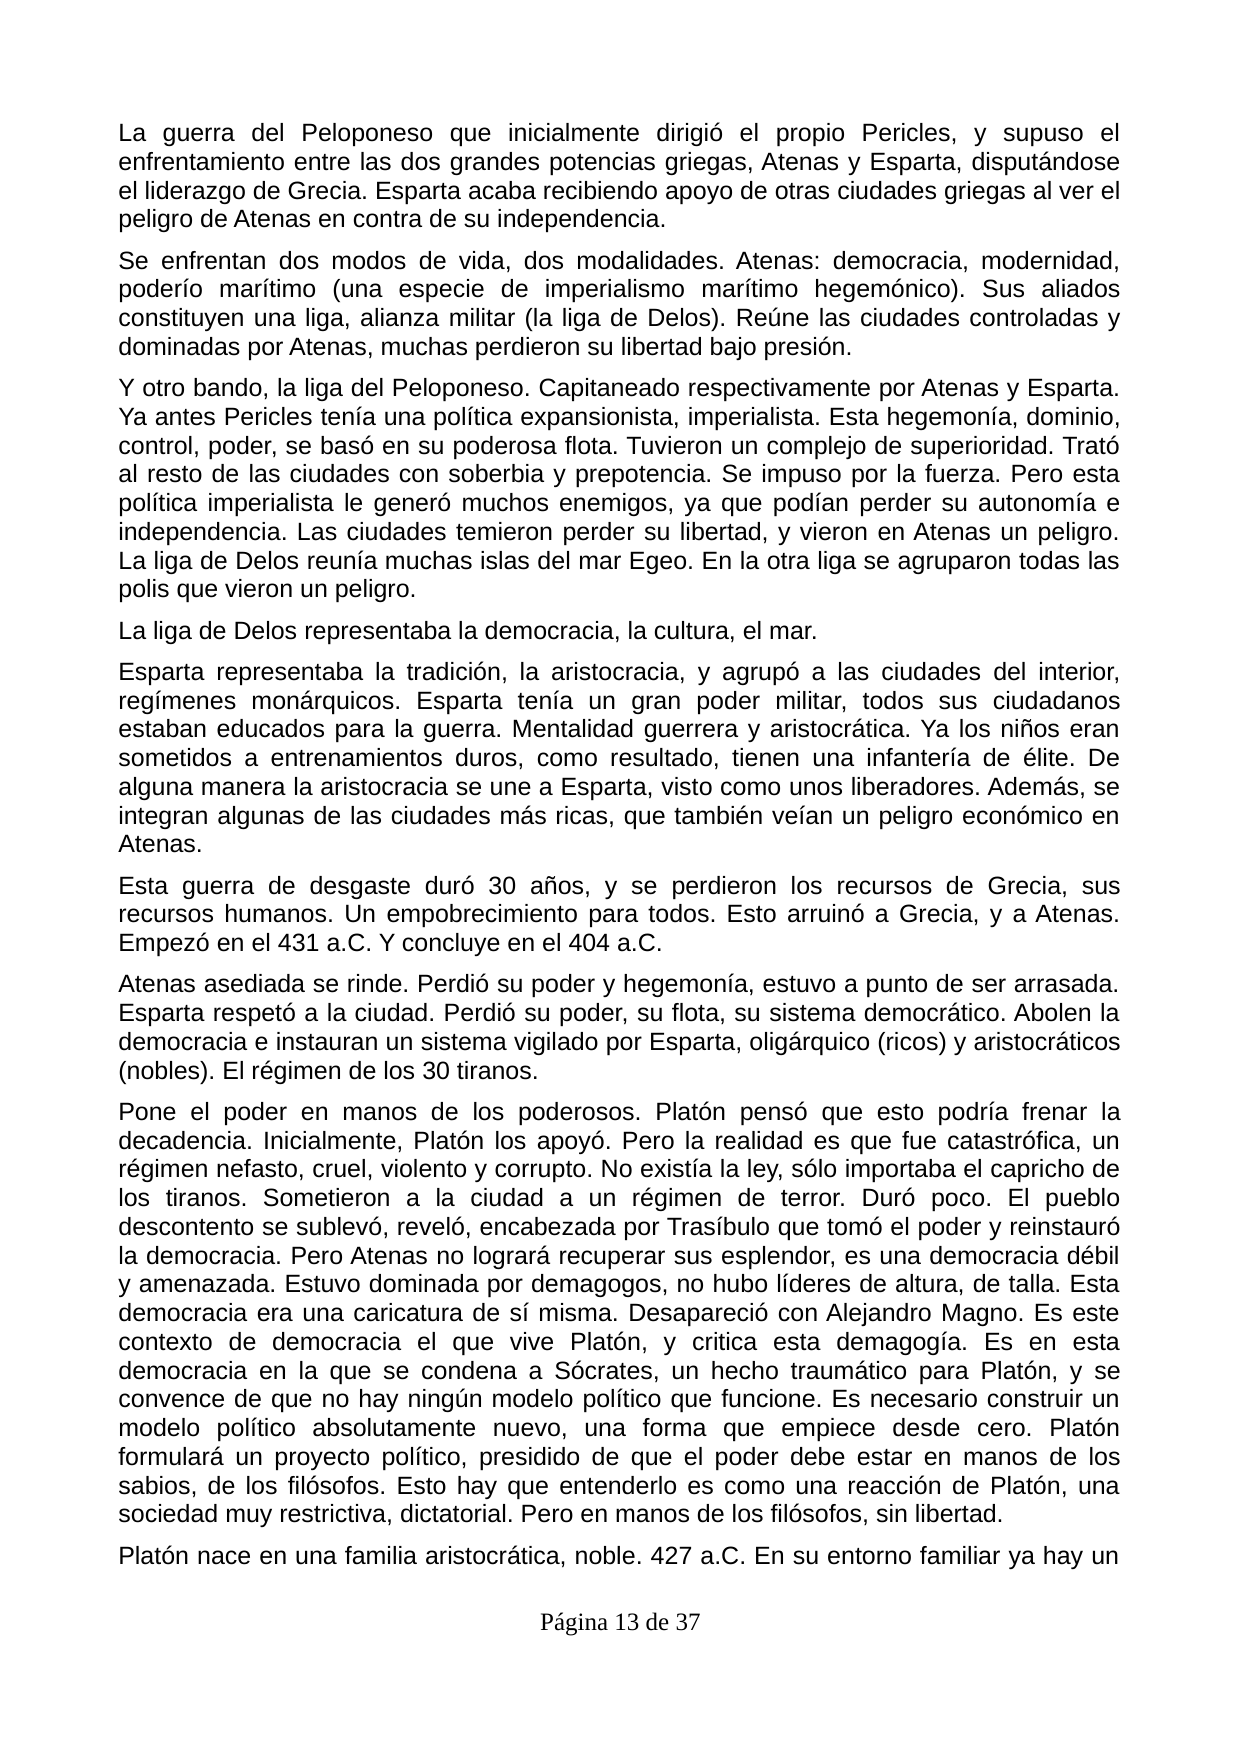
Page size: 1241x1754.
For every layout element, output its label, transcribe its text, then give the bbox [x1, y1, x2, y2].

text Se enfrentan dos modos de vida, dos modalidades. Atenas: democracia, modernidad, poderío marítimo (una especie de imperialismo marítimo hegemónico). Sus aliados constituyen una liga, alianza militar (la liga de Delos). Reúne las ciudades controladas y dominadas por Atenas, muchas perdieron su libertad bajo presión. [118, 246, 1122, 361]
text La liga de Delos representaba la democracia, la cultura, el mar. [118, 616, 1122, 644]
text Platón nace en una familia aristocrática, noble. 427 a.C. En su entorno familiar ya hay un [118, 1541, 1122, 1569]
text Esparta representaba la tradición, la aristocracia, y agrupó a las ciudades del interior, regímenes monárquicos. Esparta tenía un gran poder militar, todos sus ciudadanos estaban educados para la guerra. Mentalidad guerrera y aristocrática. Ya los niños eran sometidos a entrenamientos duros, como resultado, tienen una infantería de élite. De alguna manera la aristocracia se une a Esparta, visto como unos liberadores. Además, se integran algunas de las ciudades más ricas, que también veían un peligro económico en Atenas. [118, 657, 1122, 858]
text Y otro bando, la liga del Peloponeso. Capitaneado respectivamente por Atenas y Esparta. Ya antes Pericles tenía una política expansionista, imperialista. Esta hegemonía, dominio, control, poder, se basó en su poderosa flota. Tuvieron un complejo de superioridad. Trató al resto de las ciudades con soberbia y prepotencia. Se impuso por la fuerza. Pero esta política imperialista le generó muchos enemigos, ya que podían perder su autonomía e independencia. Las ciudades temieron perder su libertad, y vieron en Atenas un peligro. La liga de Delos reunía muchas islas del mar Egeo. En la otra liga se agruparon todas las polis que vieron un peligro. [118, 373, 1122, 603]
text Atenas asediada se rinde. Perdió su poder y hegemonía, estuvo a punto de ser arrasada. Esparta respetó a la ciudad. Perdió su poder, su flota, su sistema democrático. Abolen la democracia e instauran un sistema vigilado por Esparta, oligárquico (ricos) y aristocráticos (nobles). El régimen de los 30 tiranos. [118, 969, 1122, 1084]
text Pone el poder en manos de los poderosos. Platón pensó que esto podría frenar la decadencia. Inicialmente, Platón los apoyó. Pero la realidad es que fue catastrófica, un régimen nefasto, cruel, violento y corrupto. No existía la ley, sólo importaba el capricho de los tiranos. Sometieron a la ciudad a un régimen de terror. Duró poco. El pueblo descontento se sublevó, reveló, encabezada por Trasíbulo que tomó el poder y reinstauró la democracia. Pero Atenas no logrará recuperar sus esplendor, es una democracia débil y amenazada. Estuvo dominada por demagogos, no hubo líderes de altura, de talla. Esta democracia era una caricatura de sí misma. Desapareció con Alejandro Magno. Es este contexto de democracia el que vive Platón, y critica esta demagogía. Es en esta democracia en la que se condena a Sócrates, un hecho traumático para Platón, y se convence de que no hay ningún modelo político que funcione. Es necesario construir un modelo político absolutamente nuevo, una forma que empiece desde cero. Platón formulará un proyecto político, presidido de que el poder debe estar en manos de los sabios, de los filósofos. Esto hay que entenderlo es como una reacción de Platón, una sociedad muy restrictiva, dictatorial. Pero en manos de los filósofos, sin libertad. [118, 1097, 1122, 1528]
text Esta guerra de desgaste duró 30 años, y se perdieron los recursos de Grecia, sus recursos humanos. Un empobrecimiento para todos. Esto arruinó a Grecia, y a Atenas. Empezó en el 431 a.C. Y concluye en el 404 a.C. [118, 871, 1122, 957]
text La guerra del Peloponeso que inicialmente dirigió el propio Pericles, y supuso el enfrentamiento entre las dos grandes potencias griegas, Atenas y Esparta, disputándose el liderazgo de Grecia. Esparta acaba recibiendo apoyo de otras ciudades griegas al ver el peligro de Atenas en contra de su independencia. [118, 118, 1122, 233]
